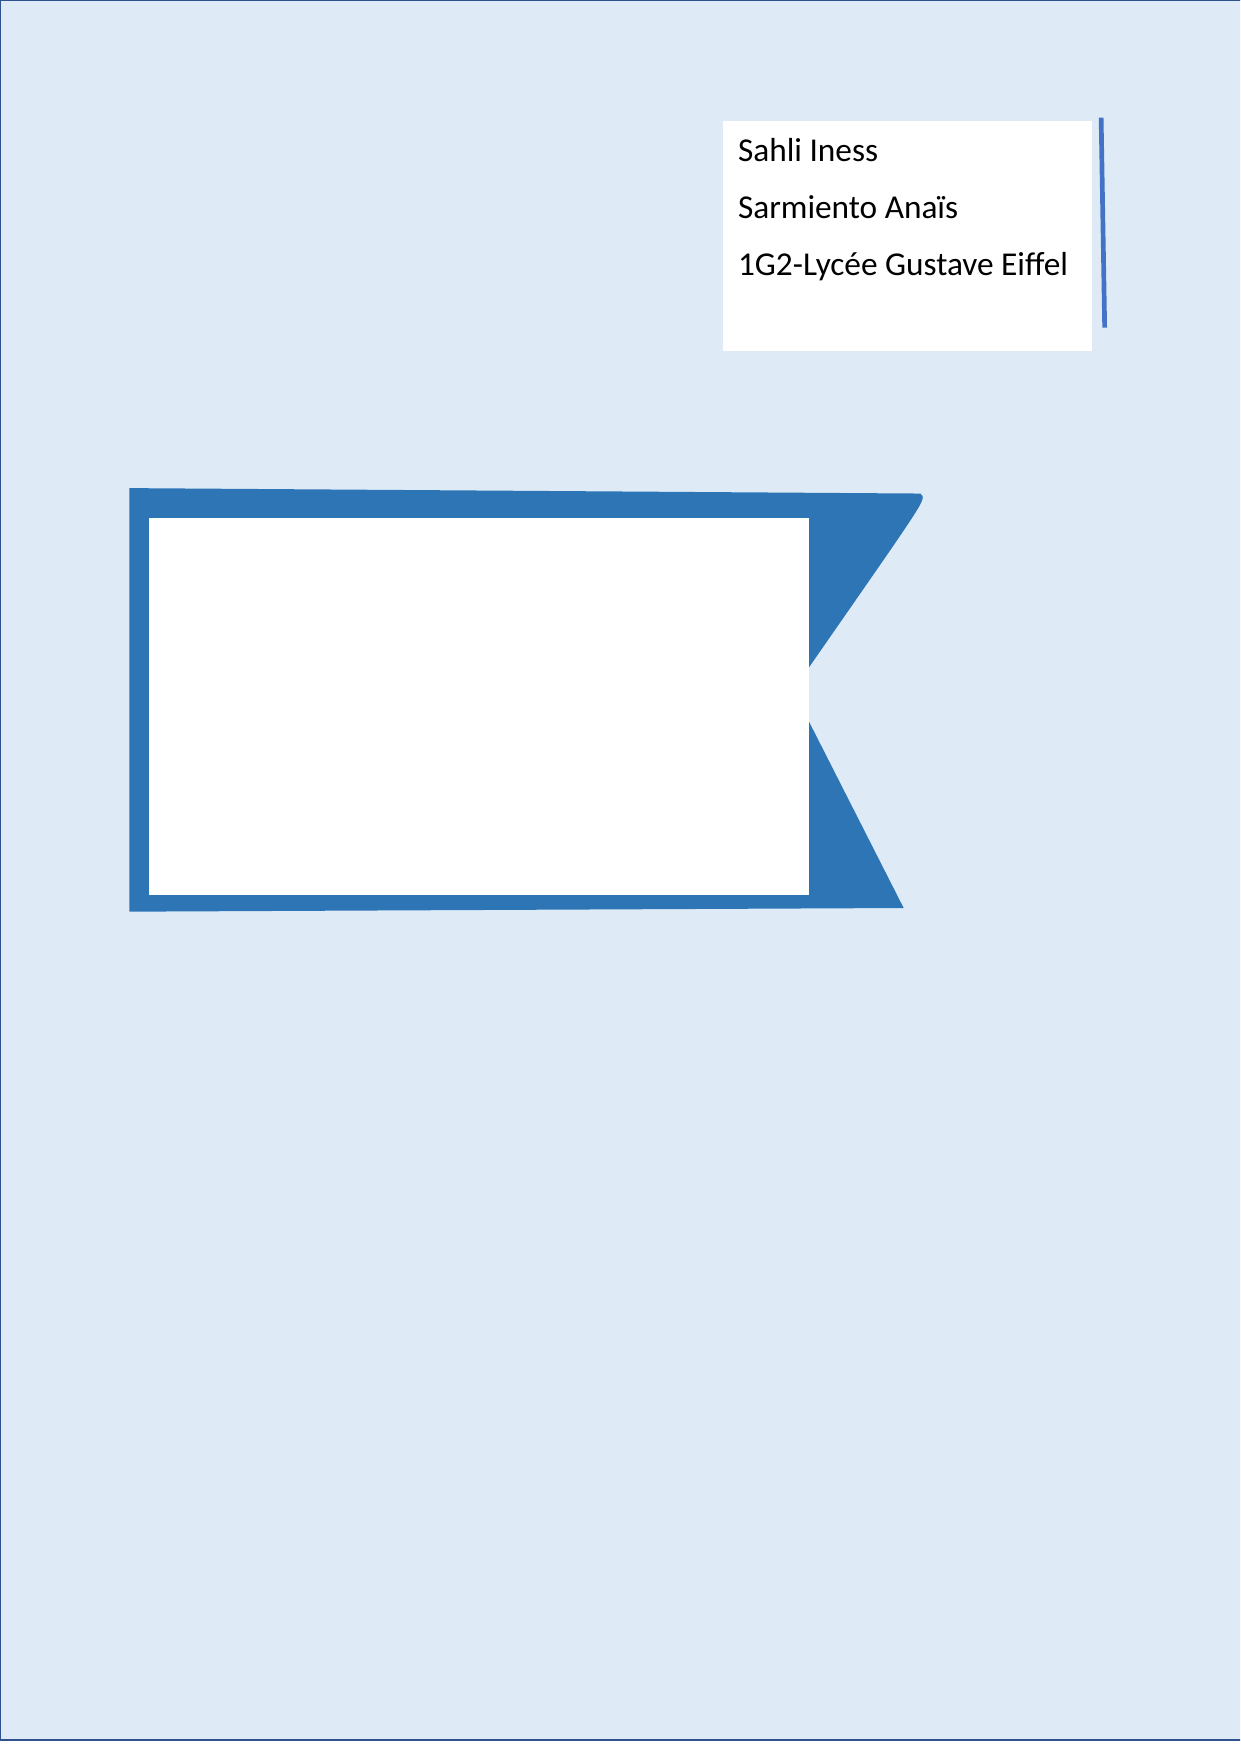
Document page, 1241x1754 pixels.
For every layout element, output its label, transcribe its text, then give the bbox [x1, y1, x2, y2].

text 1G2-Lycée Gustave Eiffel [738, 243, 1077, 284]
text Sarmiento Anaïs [738, 186, 1077, 227]
text Pourquoi «les antibiotiques, c’est pas AUTOMATIQUE »? [164, 526, 794, 887]
text Sahli Iness [738, 128, 1077, 169]
